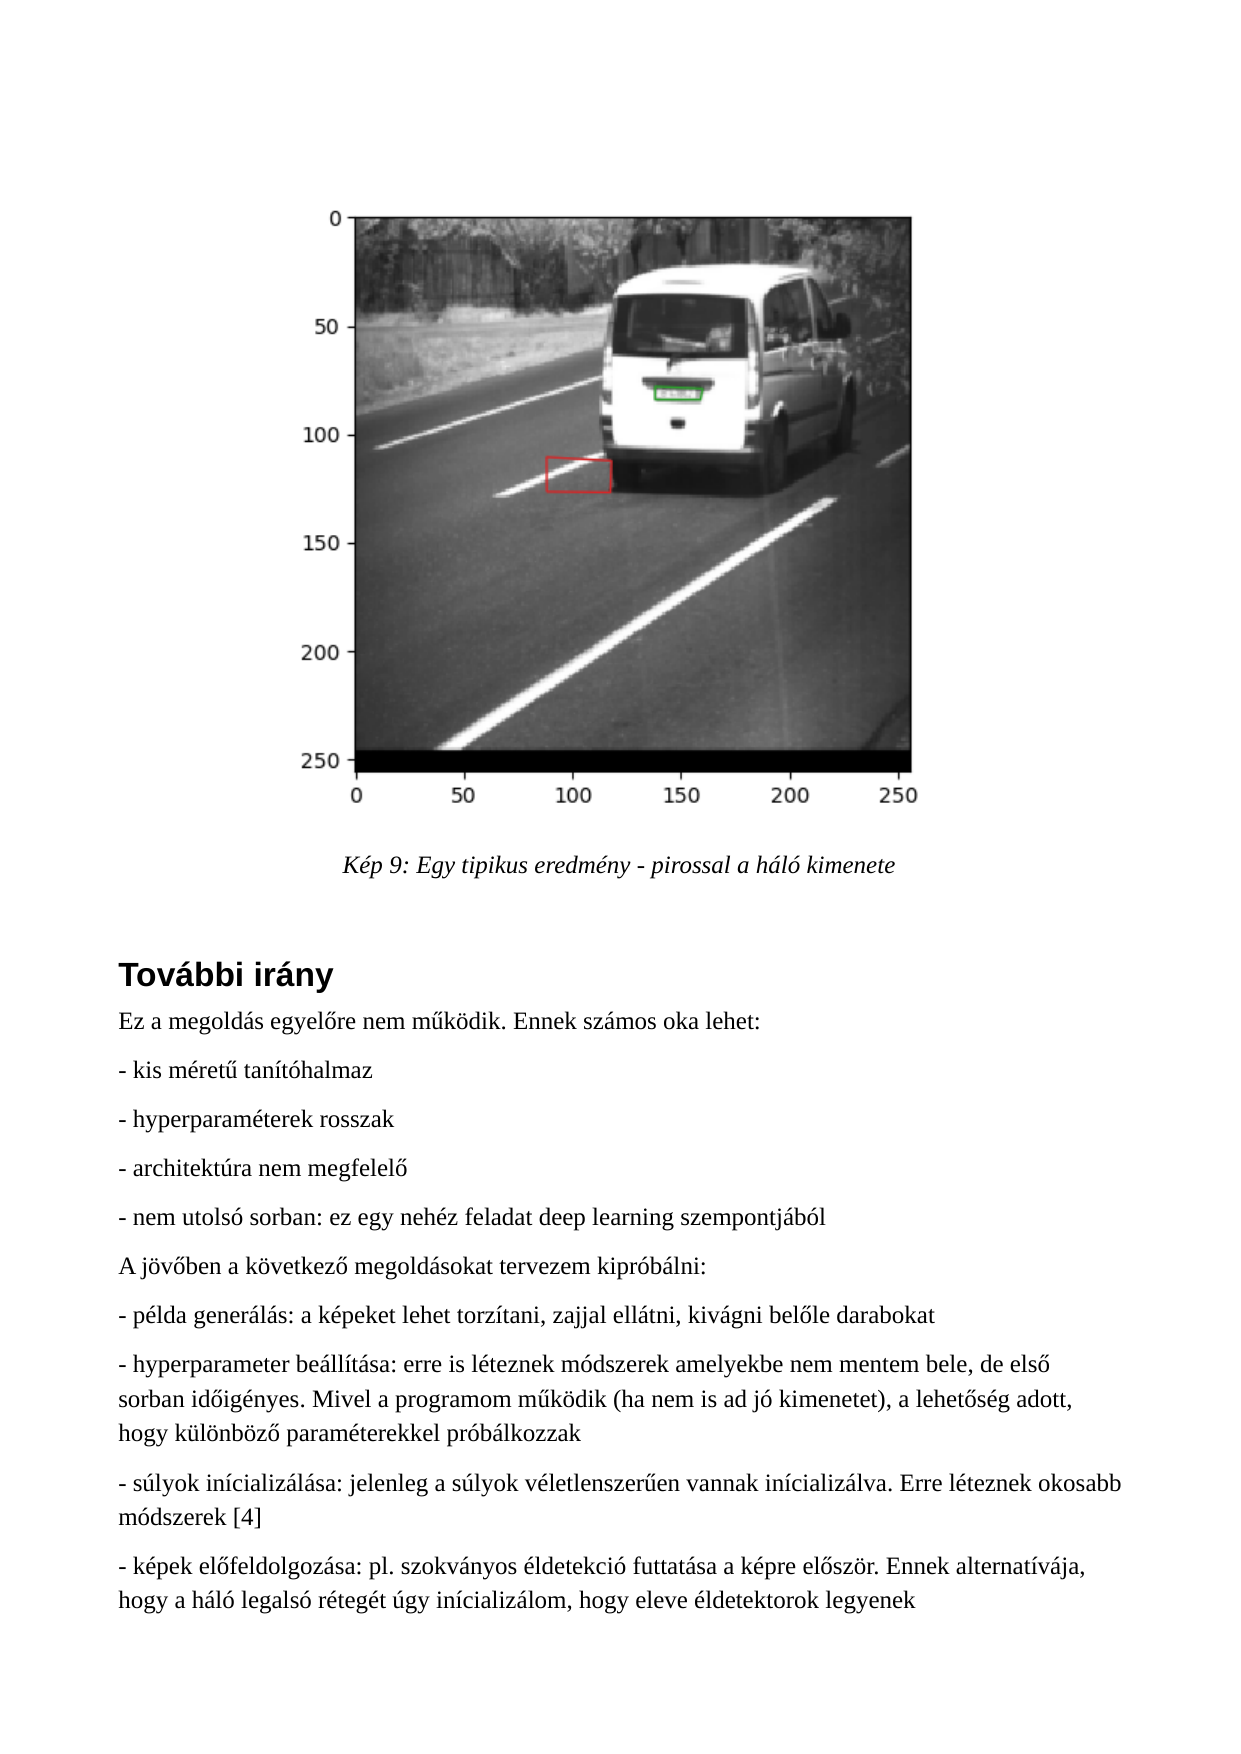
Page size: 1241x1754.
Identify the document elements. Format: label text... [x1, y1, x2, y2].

text - képek előfeldolgozása: pl. szokványos éldetekció futtatása a képre először. Ennek alternatívája, hogy a háló legalsó rétegét úgy inícializálom, hogy eleve éldetektorok legyenek [118, 1551, 1122, 1614]
text - nem utolsó sorban: ez egy nehéz feladat deep learning szempontjából [118, 1202, 1122, 1231]
text - hyperparameter beállítása: erre is léteznek módszerek amelyekbe nem mentem bele, de első sorban időigényes. Mivel a programom működik (ha nem is ad jó kimenetet), a lehetőség adott, hogy különböző paraméterekkel próbálkozzak [118, 1349, 1122, 1447]
text - hyperparaméterek rosszak [118, 1104, 1122, 1133]
text Ez a megoldás egyelőre nem működik. Ennek számos oka lehet: [118, 1006, 1122, 1035]
picture [140, 130, 1100, 851]
text - kis méretű tanítóhalmaz [118, 1055, 1122, 1084]
text - példa generálás: a képeket lehet torzítani, zajjal ellátni, kivágni belőle darabokat [118, 1301, 1122, 1329]
text Kép 9: Egy tipikus eredmény - pirossal a háló kimenete [140, 851, 1100, 879]
subtitle További irány [118, 955, 1122, 994]
text A jövőben a következő megoldásokat tervezem kipróbálni: [118, 1251, 1122, 1280]
text - architektúra nem megfelelő [118, 1153, 1122, 1182]
text - súlyok inícializálása: jelenleg a súlyok véletlenszerűen vannak inícializálva. Erre léteznek okosabb módszerek [4] [118, 1468, 1122, 1531]
